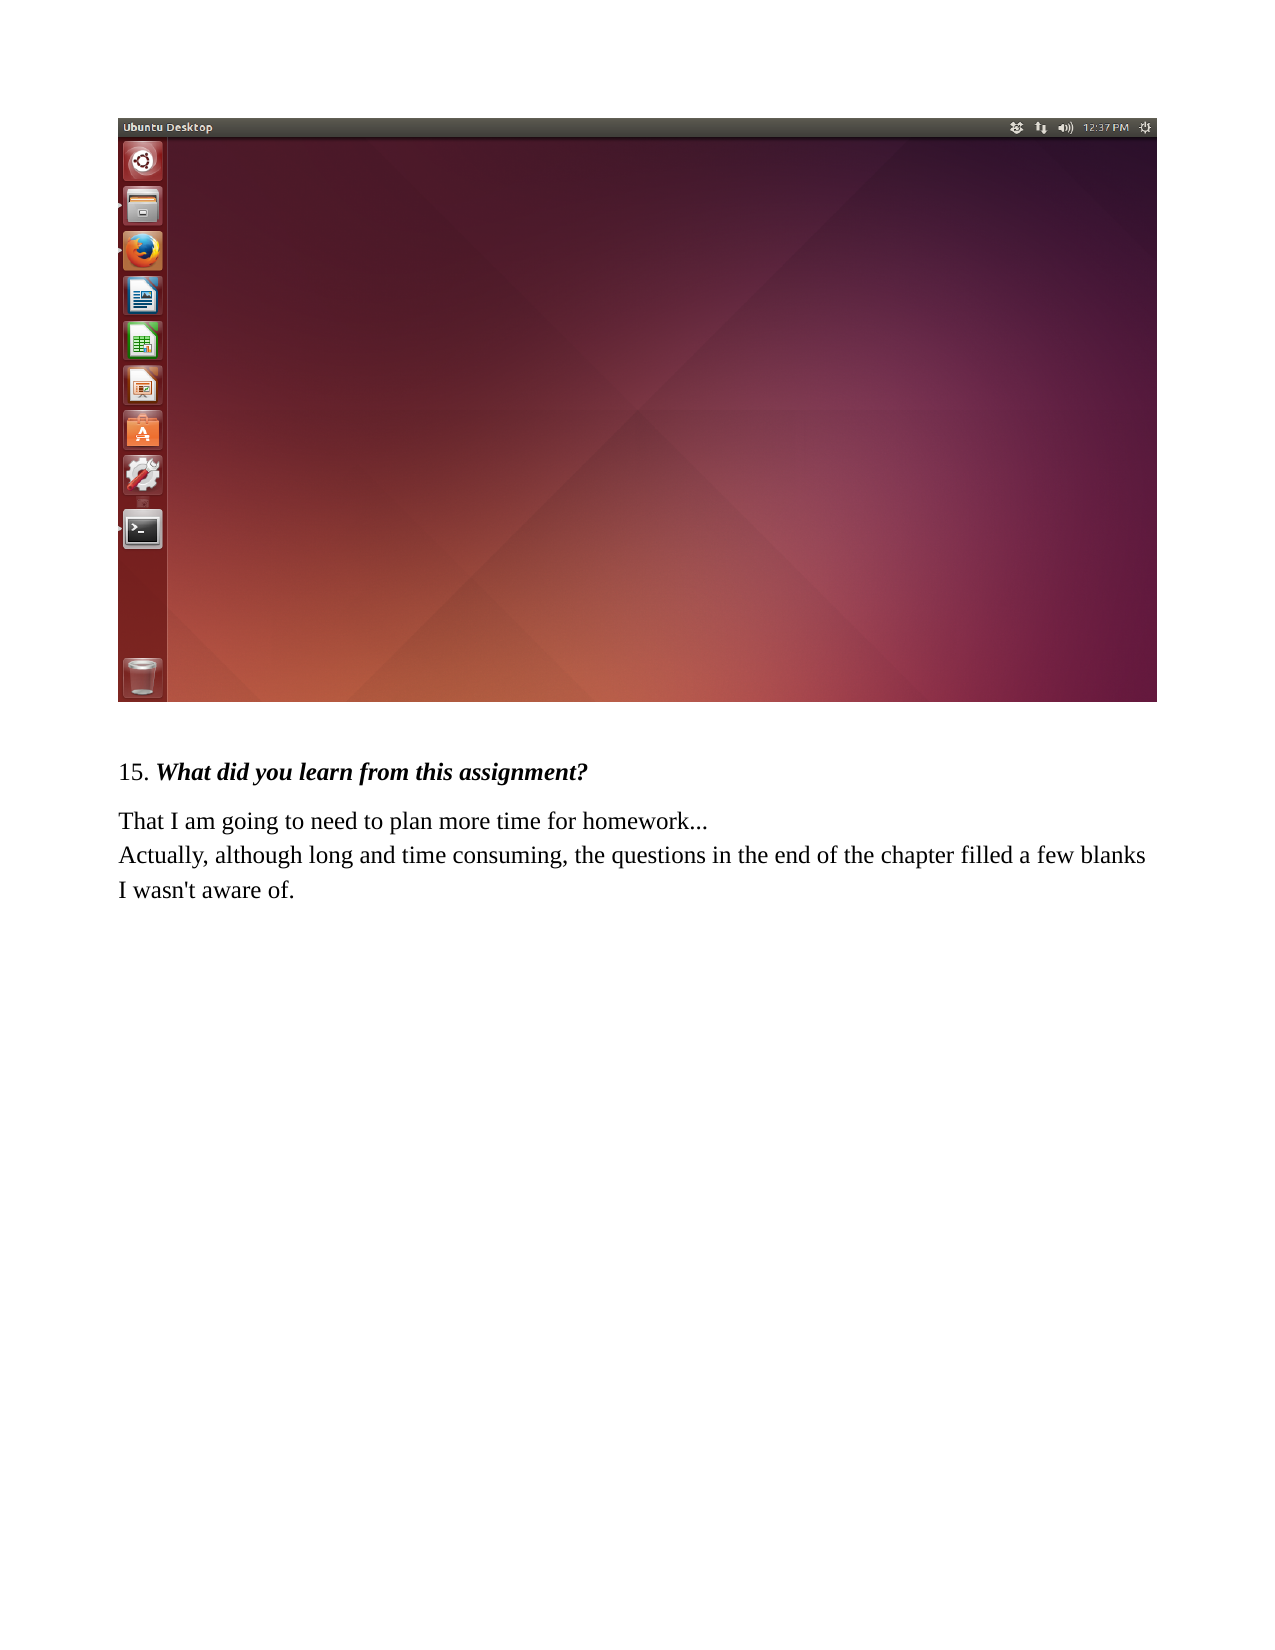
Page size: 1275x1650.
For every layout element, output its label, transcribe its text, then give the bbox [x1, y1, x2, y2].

text That I am going to need to plan more time for homework... Actually, although long and time consuming, the questions in the end of the chapter filled a few blanks I wasn't aware of. [118, 806, 1157, 904]
text 15. What did you learn from this assignment? [118, 757, 1157, 786]
picture [118, 118, 1157, 702]
